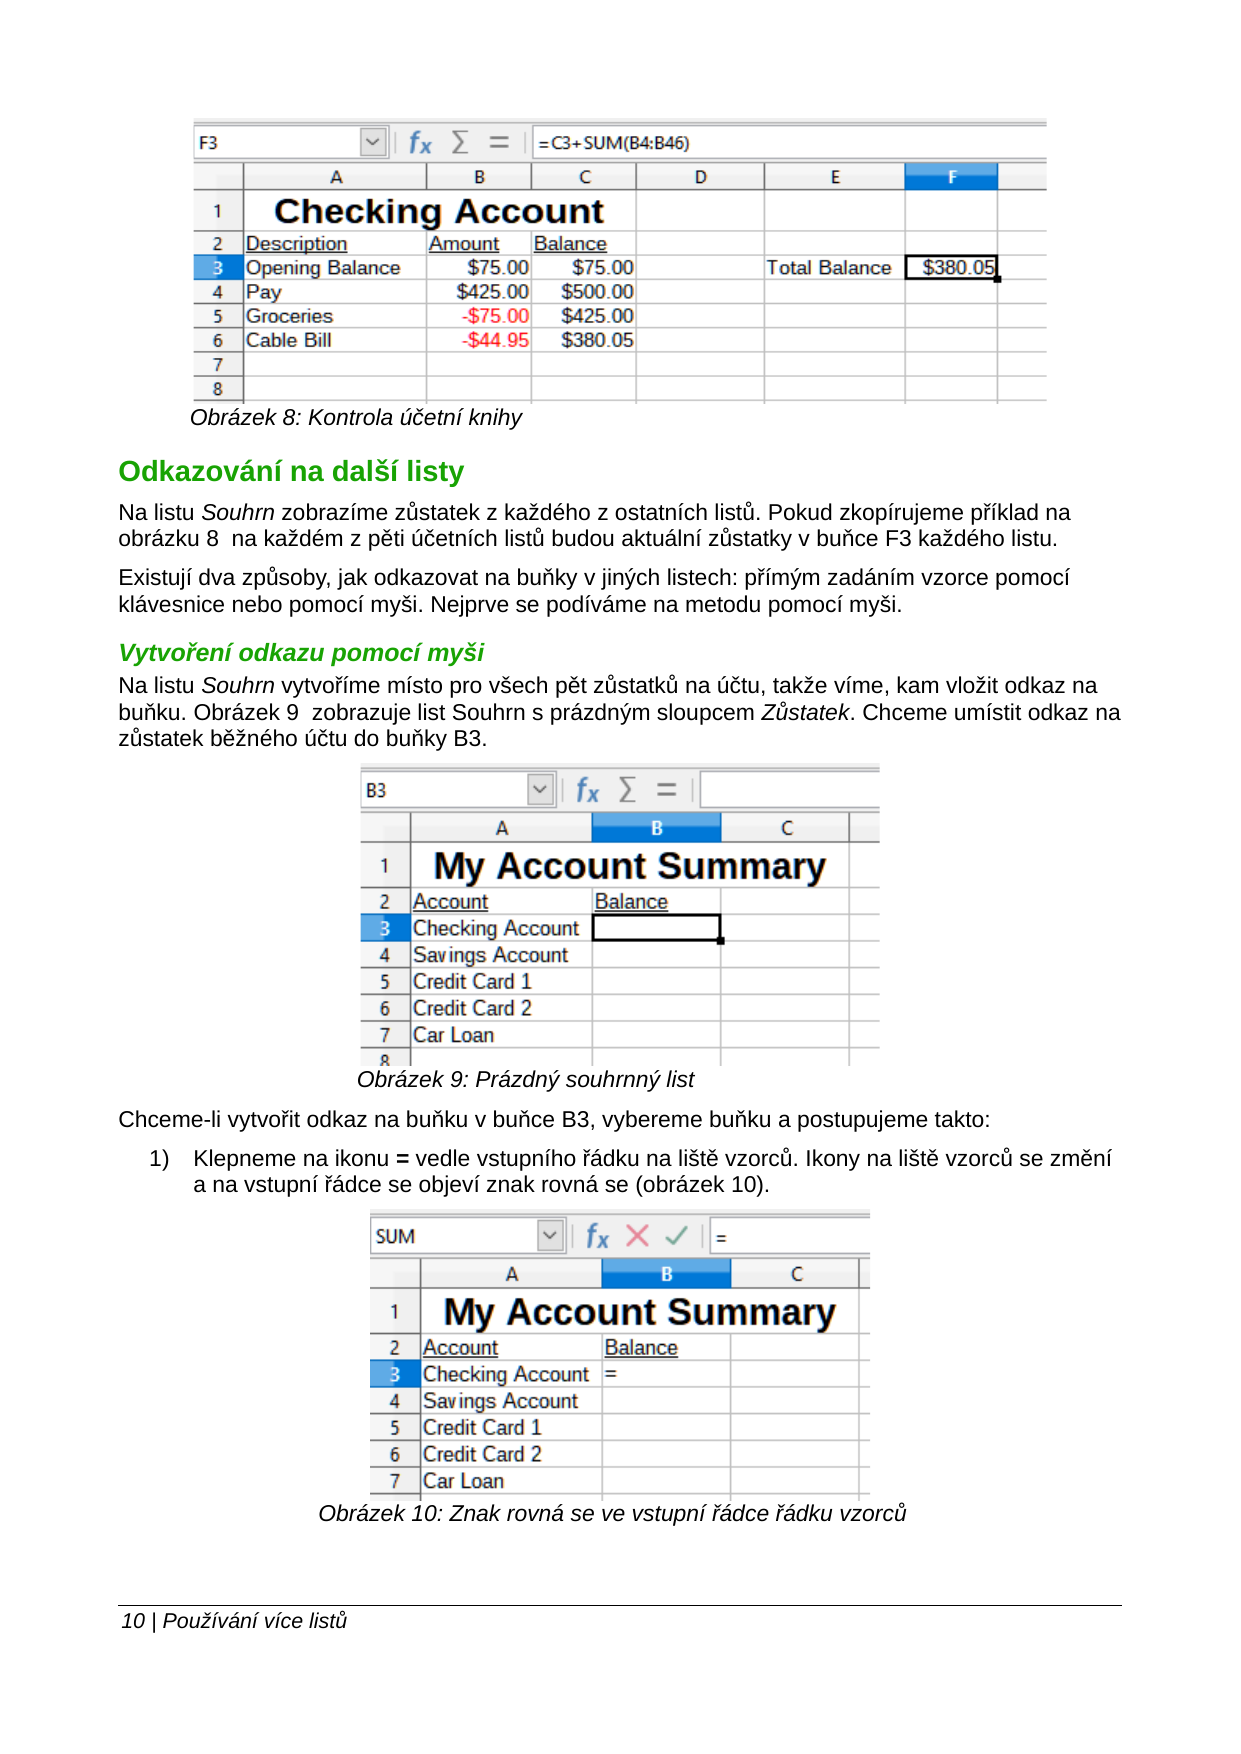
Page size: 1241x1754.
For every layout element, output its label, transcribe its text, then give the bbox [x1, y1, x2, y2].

text Existují dva způsoby, jak odkazovat na buňky v jiných listech: přímým zadáním vzorce pomocí klávesnice nebo pomocí myši. Nejprve se podíváme na metodu pomocí myši. [118, 564, 1122, 617]
list Klepneme na ikonu = vedle vstupního řádku na liště vzorců. Ikony na liště vzorců se změní a na vstupní řádce se objeví znak rovná se (obrázek 10). [169, 1145, 1122, 1198]
text Na listu Souhrn zobrazíme zůstatek z každého z ostatních listů. Pokud zkopírujeme příklad na obrázku 8 na každém z pěti účetních listů budou aktuální zůstatky v buňce F3 každého listu. [118, 499, 1122, 552]
picture [370, 1209, 871, 1501]
text Na listu Souhrn vytvoříme místo pro všech pět zůstatků na účtu, takže víme, kam vložit odkaz na buňku. Obrázek 9 zobrazuje list Souhrn s prázdným sloupcem Zůstatek. Chceme umístit odkaz na zůstatek běžného účtu do buňky B3. [118, 672, 1122, 751]
subtitle Odkazování na další listy [118, 454, 1122, 487]
list Chceme-li vytvořit odkaz na buňku v buňce B3, vybereme buňku a postupujeme takto: [118, 1106, 1122, 1132]
picture [193, 118, 1047, 404]
text Obrázek 10: Znak rovná se ve vstupní řádce řádku vzorců [318, 1210, 922, 1527]
subtitle Vytvoření odkazu pomocí myši [118, 638, 1122, 666]
picture [360, 763, 880, 1066]
text Obrázek 9: Prázdný souhrnný list [357, 764, 884, 1092]
text Obrázek 8: Kontrola účetní knihy [189, 118, 1051, 430]
